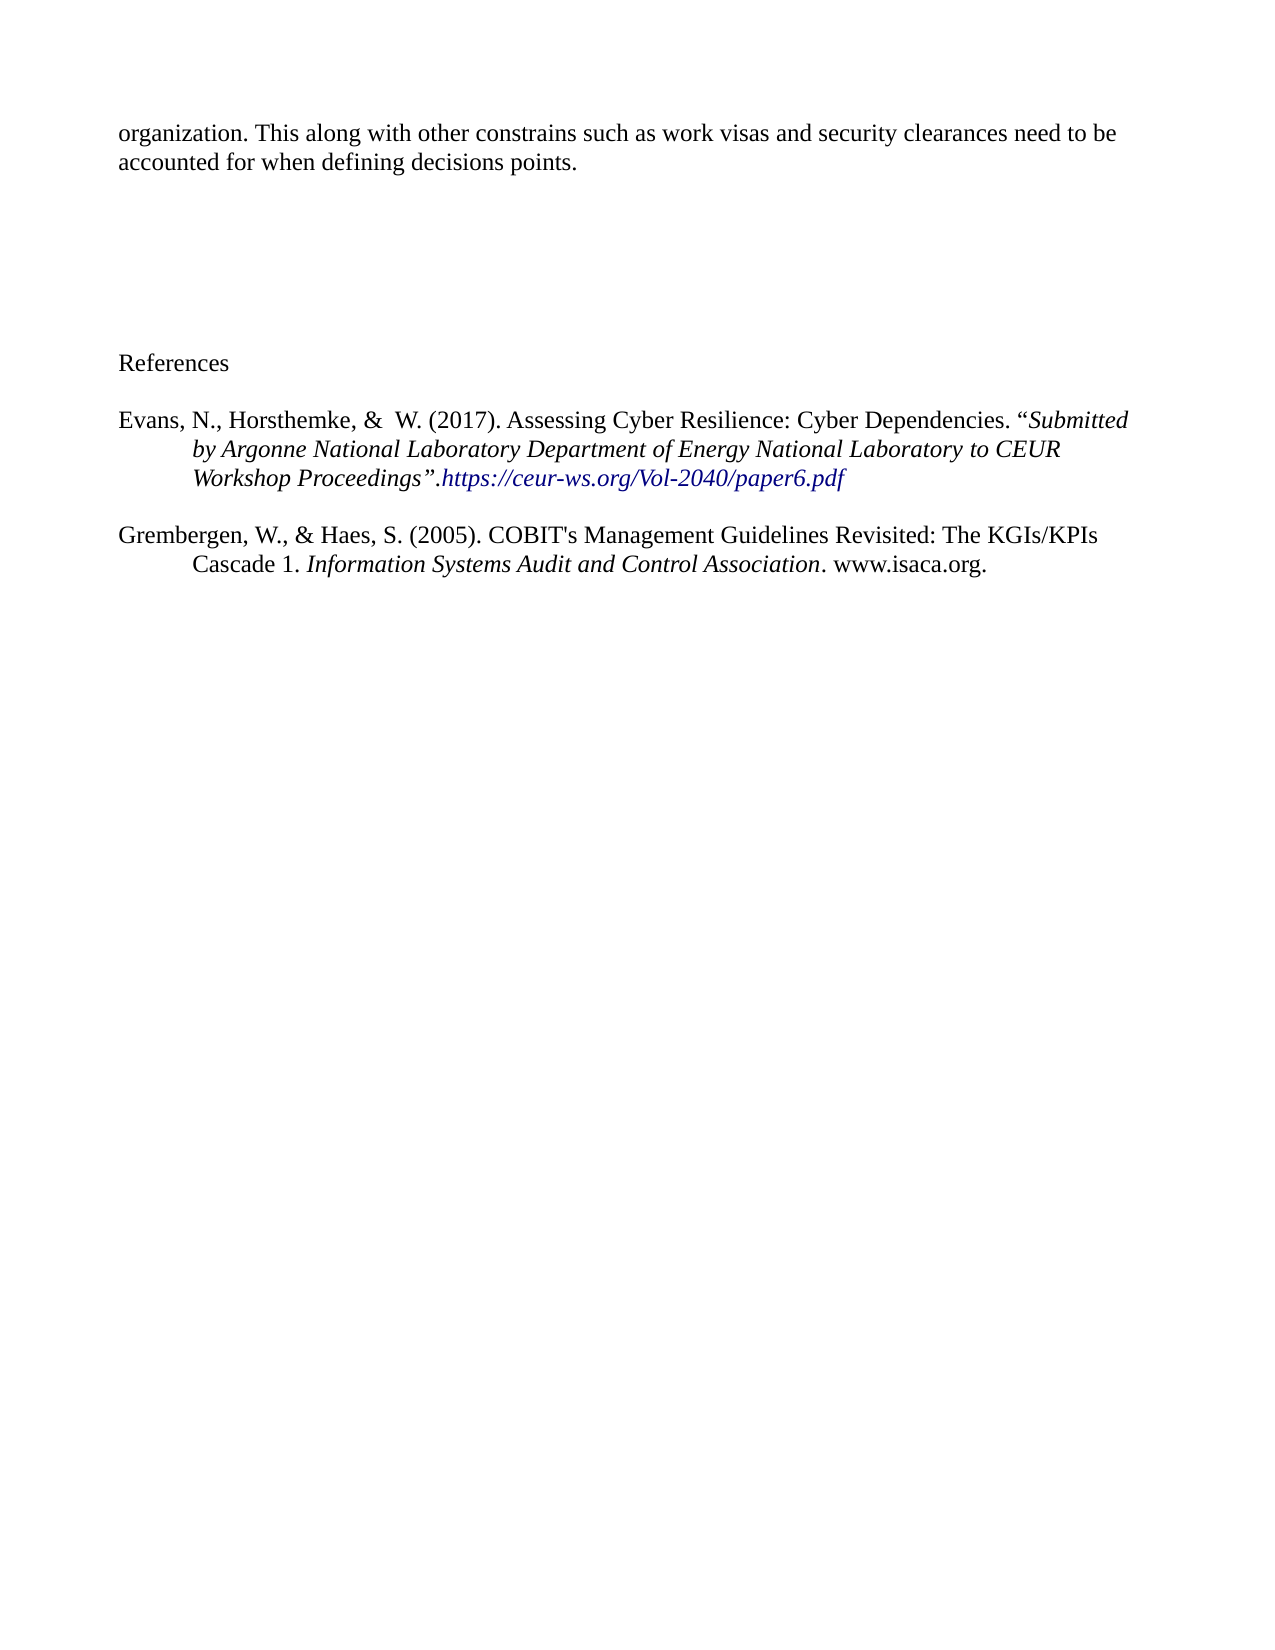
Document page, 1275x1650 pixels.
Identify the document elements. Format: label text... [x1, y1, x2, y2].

text References [118, 348, 1157, 377]
text Evans, N., Horsthemke, & W. (2017). Assessing Cyber Resilience: Cyber Dependencies. “Submitted by Argonne National Laboratory Department of Energy National Laboratory to CEUR Workshop Proceedings”.https://ceur-ws.org/Vol-2040/paper6.pdf [118, 406, 1157, 492]
text organization. This along with other constrains such as work visas and security clearances need to be accounted for when defining decisions points. [118, 118, 1157, 176]
text Grembergen, W., & Haes, S. (2005). COBIT's Management Guidelines Revisited: The KGIs/KPIs Cascade 1. Information Systems Audit and Control Association. www.isaca.org. [118, 521, 1157, 578]
